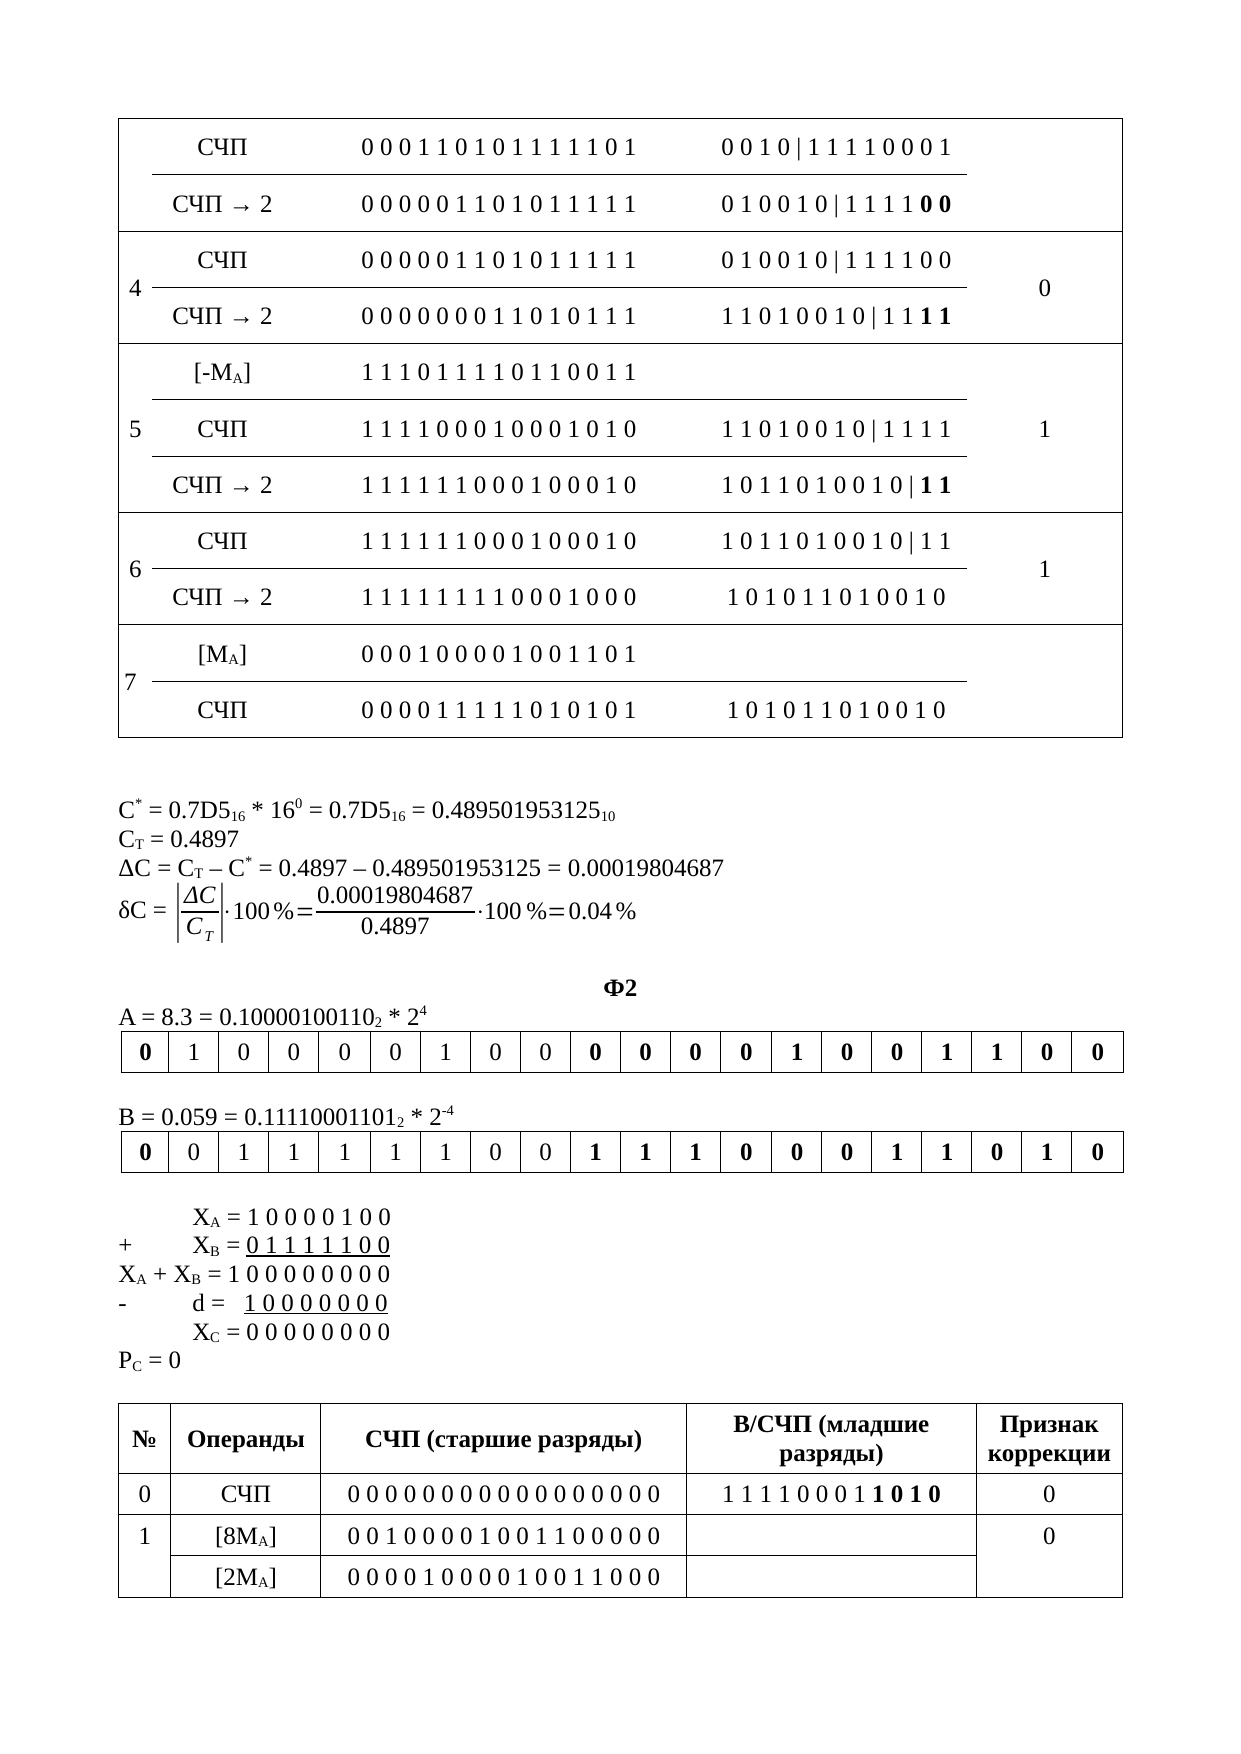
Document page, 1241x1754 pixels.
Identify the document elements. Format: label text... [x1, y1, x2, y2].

table_header 1 [219, 1132, 268, 1172]
table_header 1 [922, 1132, 971, 1172]
table_header 1 [371, 1132, 420, 1172]
table_header Операнды [171, 1404, 320, 1473]
table_cell 0 1 0 0 1 0 | 1 1 1 1 0 0 [705, 232, 967, 287]
table_header 1 [169, 1032, 218, 1072]
text Ф2 [118, 973, 1122, 1002]
table_header 0 [671, 1032, 720, 1072]
table_cell 0 0 0 1 1 0 1 0 1 1 1 1 1 0 1 [293, 119, 705, 174]
table_cell 1 1 1 1 1 1 0 0 0 1 0 0 0 1 0 [293, 457, 705, 512]
table_cell [MA] [152, 625, 292, 681]
table_header 0 [972, 1132, 1021, 1172]
table_cell [967, 119, 1122, 231]
table_header № [119, 1404, 170, 1473]
table_cell [687, 1556, 976, 1597]
text XA + XB = 1 0 0 0 0 0 0 0 0 [118, 1259, 1122, 1288]
table_cell 5 [119, 344, 152, 512]
table_cell 1 0 1 0 1 1 0 1 0 0 1 0 [705, 682, 967, 737]
table_header В/СЧП (младшие разряды) [687, 1404, 976, 1473]
table_cell [2MA] [171, 1556, 320, 1597]
table_header 0 [521, 1032, 570, 1072]
table_header 0 [122, 1032, 168, 1072]
text CT = 0.4897 [118, 824, 1122, 853]
table_header 0 [371, 1032, 420, 1072]
table_cell 1 0 1 1 0 1 0 0 1 0 | 1 1 [705, 457, 967, 512]
table_cell 0 [967, 232, 1122, 343]
table_header 0 [621, 1032, 670, 1072]
table_cell СЧП → 2 [152, 288, 292, 343]
table_header 1 [621, 1132, 670, 1172]
table_header 0 [169, 1132, 218, 1172]
table_header 0 [822, 1032, 871, 1072]
table_cell СЧП [152, 232, 292, 287]
table_header Признак коррекции [977, 1404, 1122, 1473]
table_cell СЧП [152, 400, 292, 456]
table_cell 0 [977, 1474, 1122, 1514]
table_header 0 [319, 1032, 370, 1072]
table_header 1 [269, 1132, 318, 1172]
table_header СЧП (старшие разряды) [321, 1404, 686, 1473]
table_header 1 [319, 1132, 370, 1172]
text PC = 0 [118, 1345, 1122, 1374]
table_header 0 [571, 1032, 620, 1072]
table_header 1 [571, 1132, 620, 1172]
table_cell 7 [119, 625, 152, 737]
table_cell 6 [119, 513, 152, 624]
table_header 1 [972, 1032, 1021, 1072]
table_header 1 [671, 1132, 720, 1172]
table_cell [687, 1515, 976, 1555]
table_cell 1 1 0 1 0 0 1 0 | 1 1 1 1 [705, 400, 967, 456]
text ΔC = CT – C* = 0.4897 – 0.489501953125 = 0.00019804687 [118, 853, 1122, 882]
table_cell 0 1 0 0 1 0 | 1 1 1 1 0 0 [705, 175, 967, 231]
table_cell 1 1 0 1 0 0 1 0 | 1 1 1 1 [705, 288, 967, 343]
text δC = [118, 882, 1122, 944]
table_cell 1 1 1 1 0 0 0 1 0 0 0 1 0 1 0 [293, 400, 705, 456]
text C* = 0.7D516 * 160 = 0.7D516 = 0.48950195312510 [118, 795, 1122, 824]
text XA = 1 0 0 0 0 1 0 0 [118, 1202, 1122, 1230]
text A = 8.3 = 0.100001001102 * 24 [118, 1002, 1122, 1031]
table_cell 4 [119, 232, 152, 343]
table_header 0 [269, 1032, 318, 1072]
table_header 1 [872, 1132, 921, 1172]
table_cell 0 0 0 0 0 1 1 0 1 0 1 1 1 1 1 [293, 175, 705, 231]
table_cell 0 0 0 1 0 0 0 0 1 0 0 1 1 0 1 [293, 625, 705, 681]
table_header 1 [922, 1032, 971, 1072]
table_header 0 [1072, 1132, 1123, 1172]
table_header 0 [219, 1032, 268, 1072]
table_header 1 [421, 1032, 470, 1072]
table_cell 1 0 1 1 0 1 0 0 1 0 | 1 1 [705, 513, 967, 568]
table_header 1 [421, 1132, 470, 1172]
table_header 0 [471, 1032, 520, 1072]
table_header 0 [521, 1132, 570, 1172]
table_cell СЧП → 2 [152, 457, 292, 512]
table_cell 1 1 1 1 1 1 1 1 0 0 0 1 0 0 0 [293, 569, 705, 624]
table_cell [705, 625, 967, 681]
table_cell 0 0 0 0 0 1 1 0 1 0 1 1 1 1 1 [293, 232, 705, 287]
table_cell 1 1 1 1 0 0 0 1 1 0 1 0 [687, 1474, 976, 1514]
text + XB = 0 1 1 1 1 1 0 0 [118, 1230, 1122, 1259]
table_header 0 [1022, 1032, 1071, 1072]
table_cell СЧП [152, 119, 292, 174]
table_header 0 [772, 1132, 821, 1172]
table_header 0 [1072, 1032, 1123, 1072]
table_header 0 [122, 1132, 168, 1172]
table_cell 1 [967, 513, 1122, 624]
table_cell 0 [977, 1515, 1122, 1597]
table_cell СЧП → 2 [152, 175, 292, 231]
table_cell 0 0 0 0 0 0 0 0 0 0 0 0 0 0 0 0 0 [321, 1474, 686, 1514]
table_cell СЧП [152, 513, 292, 568]
table_cell [967, 625, 1122, 737]
table_cell СЧП [171, 1474, 320, 1514]
table_cell 1 [967, 344, 1122, 512]
table_header 0 [822, 1132, 871, 1172]
table_cell 0 0 0 0 1 0 0 0 0 1 0 0 1 1 0 0 0 [321, 1556, 686, 1597]
table_header 1 [772, 1032, 821, 1072]
text B = 0.059 = 0.111100011012 * 2-4 [118, 1102, 1122, 1131]
table_cell [8MA] [171, 1515, 320, 1555]
table_cell СЧП [152, 682, 292, 737]
table_cell 0 0 1 0 0 0 0 1 0 0 1 1 0 0 0 0 0 [321, 1515, 686, 1555]
table_cell 1 1 1 0 1 1 1 1 0 1 1 0 0 1 1 [293, 344, 705, 399]
table_cell СЧП → 2 [152, 569, 292, 624]
table_cell [705, 344, 967, 399]
text XC = 0 0 0 0 0 0 0 0 [118, 1317, 1122, 1345]
text - d = 1 0 0 0 0 0 0 0 [118, 1288, 1122, 1317]
table_cell [119, 119, 152, 231]
table_header 0 [471, 1132, 520, 1172]
table_header 1 [1022, 1132, 1071, 1172]
table_cell 1 [119, 1515, 170, 1597]
table_cell 0 0 0 0 1 1 1 1 1 0 1 0 1 0 1 [293, 682, 705, 737]
table_cell 0 0 0 0 0 0 0 1 1 0 1 0 1 1 1 [293, 288, 705, 343]
table_cell 0 0 1 0 | 1 1 1 1 0 0 0 1 [705, 119, 967, 174]
table_cell [-MA] [152, 344, 292, 399]
table_cell 0 [119, 1474, 170, 1514]
table_cell 1 0 1 0 1 1 0 1 0 0 1 0 [705, 569, 967, 624]
table_cell 1 1 1 1 1 1 0 0 0 1 0 0 0 1 0 [293, 513, 705, 568]
table_header 0 [721, 1032, 771, 1072]
table_header 0 [872, 1032, 921, 1072]
table_header 0 [721, 1132, 771, 1172]
